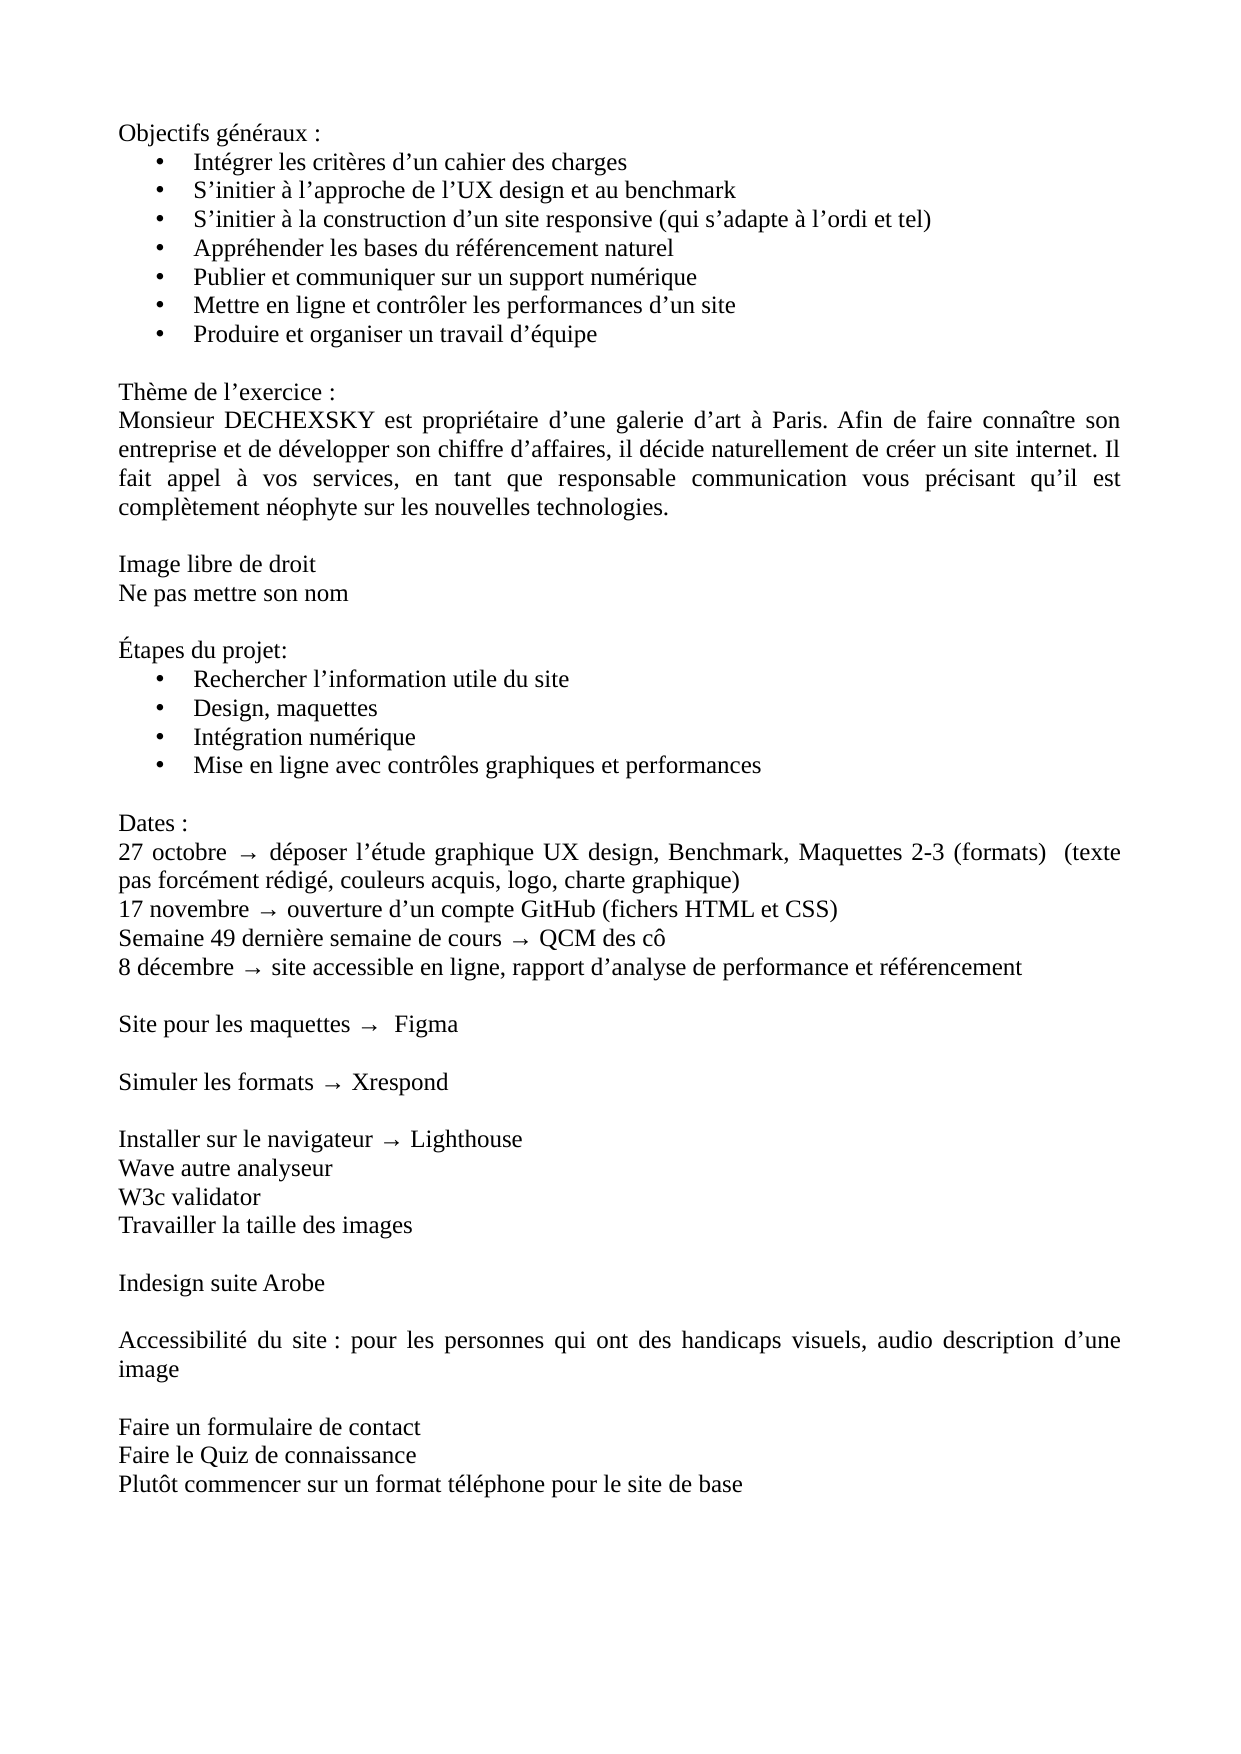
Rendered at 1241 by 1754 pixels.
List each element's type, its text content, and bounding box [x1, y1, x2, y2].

list Publier et communiquer sur un support numérique [156, 262, 1122, 291]
text Thème de l’exercice : [118, 377, 1122, 406]
text Simuler les formats → Xrespond [118, 1067, 1122, 1096]
text Ne pas mettre son nom [118, 578, 1122, 607]
text Semaine 49 dernière semaine de cours → QCM des cô [118, 923, 1122, 952]
text Travailler la taille des images [118, 1211, 1122, 1239]
text Wave autre analyseur [118, 1153, 1122, 1182]
list Appréhender les bases du référencement naturel [156, 233, 1122, 262]
text Dates : [118, 808, 1122, 837]
text Étapes du projet: [118, 636, 1122, 664]
text Image libre de droit [118, 549, 1122, 578]
text Faire un formulaire de contact [118, 1412, 1122, 1441]
text 17 novembre → ouverture d’un compte GitHub (fichers HTML et CSS) [118, 894, 1122, 923]
text Objectifs généraux : [118, 118, 1122, 147]
text 27 octobre → déposer l’étude graphique UX design, Benchmark, Maquettes 2-3 (formats) (texte pas forcément rédigé, couleurs acquis, logo, charte graphique) [118, 837, 1122, 894]
list Produire et organiser un travail d’équipe [156, 319, 1122, 348]
text Accessibilité du site : pour les personnes qui ont des handicaps visuels, audio description d’une image [118, 1326, 1122, 1383]
list S’initier à la construction d’un site responsive (qui s’adapte à l’ordi et tel) [156, 204, 1122, 233]
list Design, maquettes [156, 693, 1122, 722]
text W3c validator [118, 1182, 1122, 1211]
list Intégration numérique [156, 722, 1122, 751]
text Installer sur le navigateur → Lighthouse [118, 1124, 1122, 1153]
text Monsieur DECHEXSKY est propriétaire d’une galerie d’art à Paris. Afin de faire connaître son entreprise et de développer son chiffre d’affaires, il décide naturellement de créer un site internet. Il fait appel à vos services, en tant que responsable communication vous précisant qu’il est complètement néophyte sur les nouvelles technologies. [118, 406, 1122, 521]
list Mettre en ligne et contrôler les performances d’un site [156, 291, 1122, 319]
text Indesign suite Arobe [118, 1268, 1122, 1297]
list Mise en ligne avec contrôles graphiques et performances [156, 751, 1122, 779]
text Site pour les maquettes → Figma [118, 1009, 1122, 1038]
list Rechercher l’information utile du site [156, 664, 1122, 693]
text 8 décembre → site accessible en ligne, rapport d’analyse de performance et référencement [118, 952, 1122, 981]
list Intégrer les critères d’un cahier des charges [156, 147, 1122, 176]
list S’initier à l’approche de l’UX design et au benchmark [156, 176, 1122, 204]
text Faire le Quiz de connaissance [118, 1441, 1122, 1469]
text Plutôt commencer sur un format téléphone pour le site de base [118, 1469, 1122, 1498]
